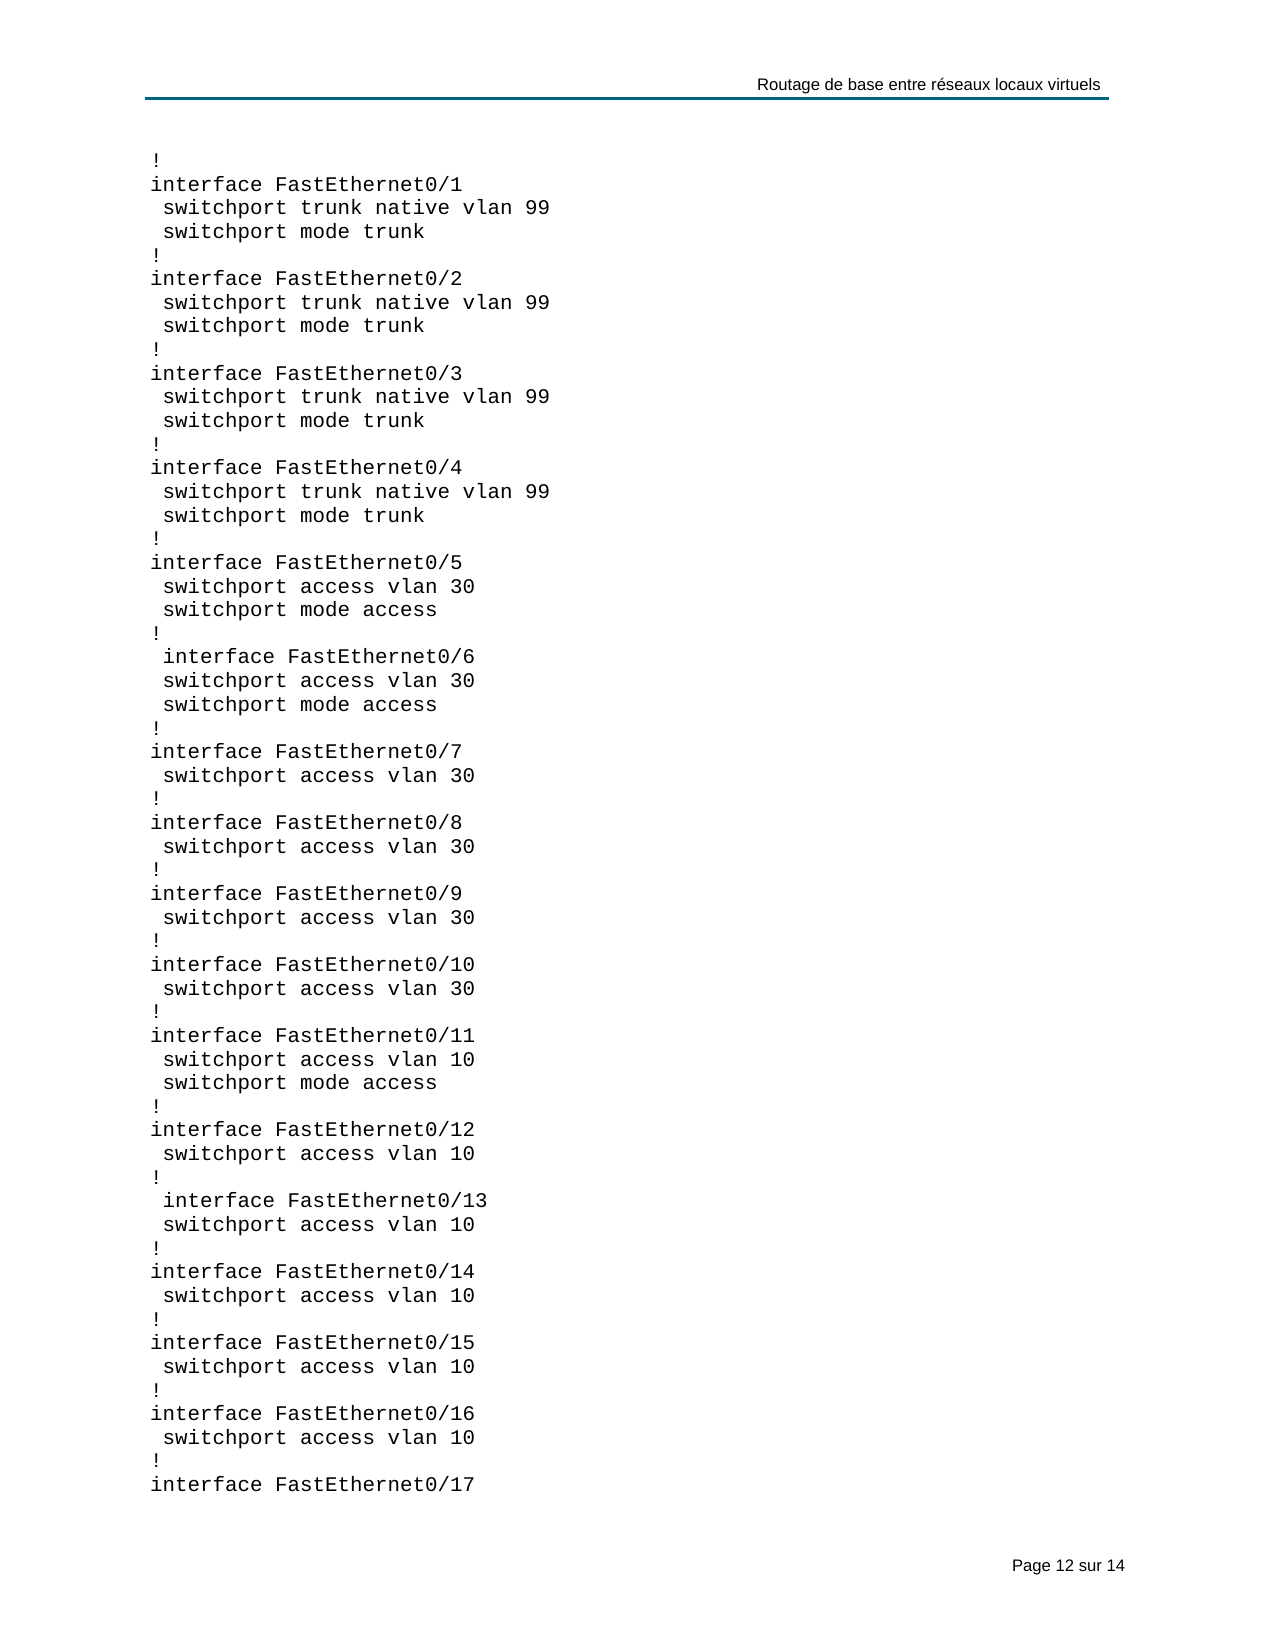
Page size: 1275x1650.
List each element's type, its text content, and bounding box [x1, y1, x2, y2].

text ! [150, 1167, 1125, 1190]
text ! [150, 1309, 1125, 1332]
text switchport mode trunk [150, 410, 1125, 434]
text interface FastEthernet0/8 [150, 812, 1125, 836]
text switchport trunk native vlan 99 [150, 481, 1125, 505]
text ! [150, 1379, 1125, 1403]
text switchport trunk native vlan 99 [150, 197, 1125, 221]
text interface FastEthernet0/2 [150, 268, 1125, 292]
text interface FastEthernet0/1 [150, 174, 1125, 197]
text ! [150, 434, 1125, 457]
text switchport mode access [150, 694, 1125, 717]
text switchport access vlan 30 [150, 670, 1125, 694]
text switchport access vlan 10 [150, 1048, 1125, 1072]
text interface FastEthernet0/3 [150, 363, 1125, 386]
text switchport access vlan 30 [150, 907, 1125, 930]
text switchport trunk native vlan 99 [150, 386, 1125, 410]
text switchport mode trunk [150, 221, 1125, 244]
text interface FastEthernet0/7 [150, 741, 1125, 765]
text switchport mode trunk [150, 505, 1125, 528]
text switchport access vlan 10 [150, 1143, 1125, 1167]
text interface FastEthernet0/17 [150, 1474, 1125, 1498]
text switchport access vlan 30 [150, 978, 1125, 1001]
text ! [150, 788, 1125, 812]
text switchport mode access [150, 1072, 1125, 1096]
text switchport mode access [150, 599, 1125, 623]
text interface FastEthernet0/5 [150, 552, 1125, 576]
text ! [150, 930, 1125, 954]
text interface FastEthernet0/4 [150, 457, 1125, 481]
text switchport access vlan 10 [150, 1285, 1125, 1309]
text switchport access vlan 10 [150, 1356, 1125, 1379]
text interface FastEthernet0/15 [150, 1332, 1125, 1356]
text switchport access vlan 30 [150, 576, 1125, 599]
text interface FastEthernet0/13 [150, 1190, 1125, 1214]
text ! [150, 1238, 1125, 1261]
text ! [150, 1451, 1125, 1474]
text ! [150, 528, 1125, 552]
text interface FastEthernet0/14 [150, 1261, 1125, 1285]
text switchport trunk native vlan 99 [150, 292, 1125, 316]
text ! [150, 623, 1125, 647]
text interface FastEthernet0/10 [150, 954, 1125, 978]
text ! [150, 859, 1125, 883]
text interface FastEthernet0/9 [150, 883, 1125, 907]
text ! [150, 717, 1125, 741]
text interface FastEthernet0/12 [150, 1119, 1125, 1143]
text interface FastEthernet0/11 [150, 1025, 1125, 1048]
text switchport access vlan 30 [150, 765, 1125, 788]
text switchport access vlan 10 [150, 1214, 1125, 1238]
text interface FastEthernet0/6 [150, 647, 1125, 670]
text ! [150, 244, 1125, 268]
text interface FastEthernet0/16 [150, 1403, 1125, 1427]
text ! [150, 150, 1125, 174]
text ! [150, 1001, 1125, 1025]
text ! [150, 339, 1125, 363]
text ! [150, 1096, 1125, 1119]
text switchport mode trunk [150, 316, 1125, 339]
text switchport access vlan 30 [150, 836, 1125, 859]
text switchport access vlan 10 [150, 1427, 1125, 1451]
